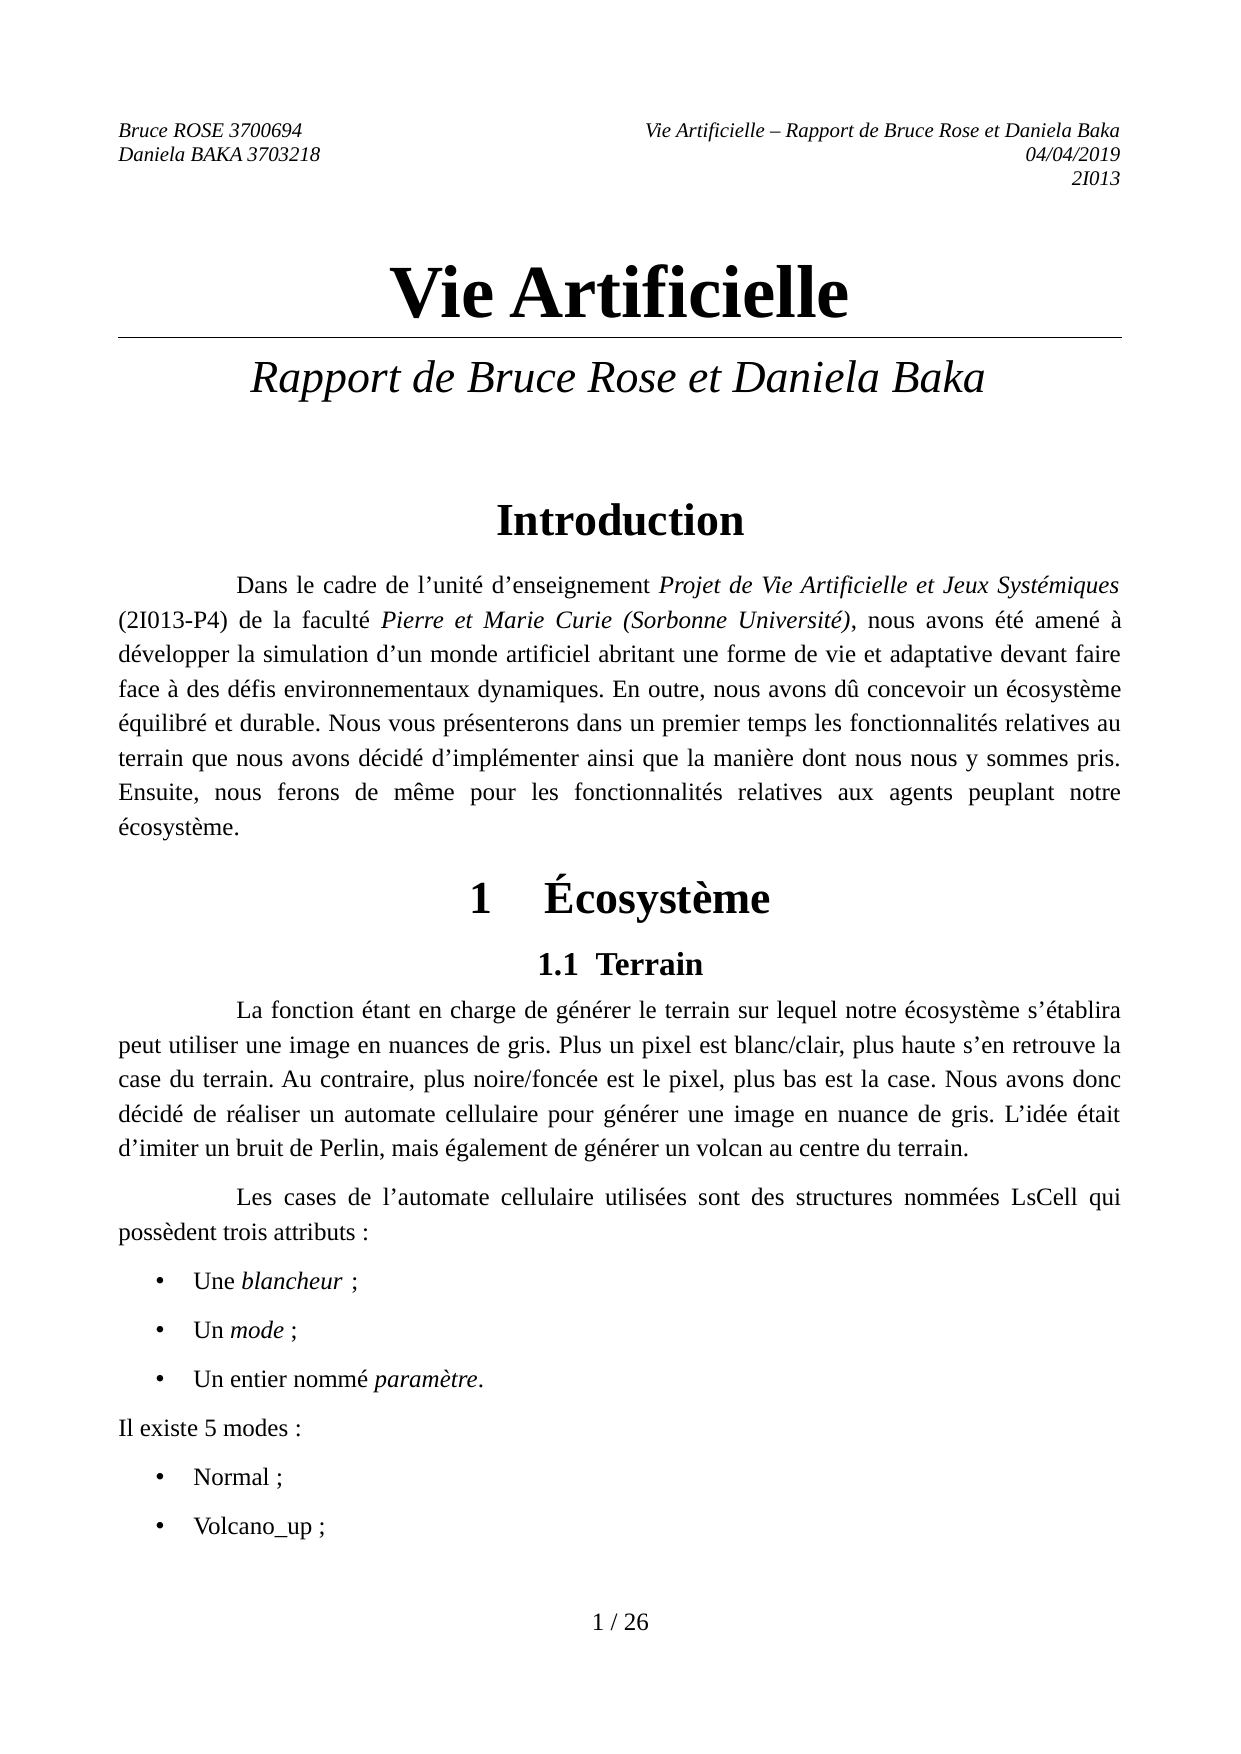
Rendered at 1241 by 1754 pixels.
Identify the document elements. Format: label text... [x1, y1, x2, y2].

list Une blancheur ; [156, 1266, 1122, 1295]
title Vie Artificielle [118, 245, 1122, 337]
text Introduction [118, 492, 1122, 545]
list Un entier nommé paramètre. [156, 1364, 1122, 1393]
text La fonction étant en charge de générer le terrain sur lequel notre écosystème s’établira peut utiliser une image en nuances de gris. Plus un pixel est blanc/clair, plus haute s’en retrouve la case du terrain. Au contraire, plus noire/foncée est le pixel, plus bas est la case. Nous avons donc décidé de réaliser un automate cellulaire pour générer une image en nuance de gris. L’idée était d’imiter un bruit de Perlin, mais également de générer un volcan au centre du terrain. [118, 996, 1122, 1162]
subtitle Terrain [118, 945, 1122, 983]
text Dans le cadre de l’unité d’enseignement Projet de Vie Artificielle et Jeux Systémiques (2I013-P4) de la faculté Pierre et Marie Curie (Sorbonne Université), nous avons été amené à développer la simulation d’un monde artificiel abritant une forme de vie et adaptative devant faire face à des défis environnementaux dynamiques. En outre, nous avons dû concevoir un écosystème équilibré et durable. Nous vous présenterons dans un premier temps les fonctionnalités relatives au terrain que nous avons décidé d’implémenter ainsi que la manière dont nous nous y sommes pris. Ensuite, nous ferons de même pour les fonctionnalités relatives aux agents peuplant notre écosystème. [118, 570, 1122, 840]
list Normal ; [156, 1462, 1122, 1491]
subtitle Écosystème [118, 871, 1122, 924]
subtitle Rapport de Bruce Rose et Daniela Baka [118, 349, 1122, 402]
text Les cases de l’automate cellulaire utilisées sont des structures nommées LsCell qui possèdent trois attributs : [118, 1182, 1122, 1246]
list Un mode ; [156, 1315, 1122, 1344]
text Il existe 5 modes : [118, 1413, 1122, 1442]
list Volcano_up ; [156, 1511, 1122, 1540]
